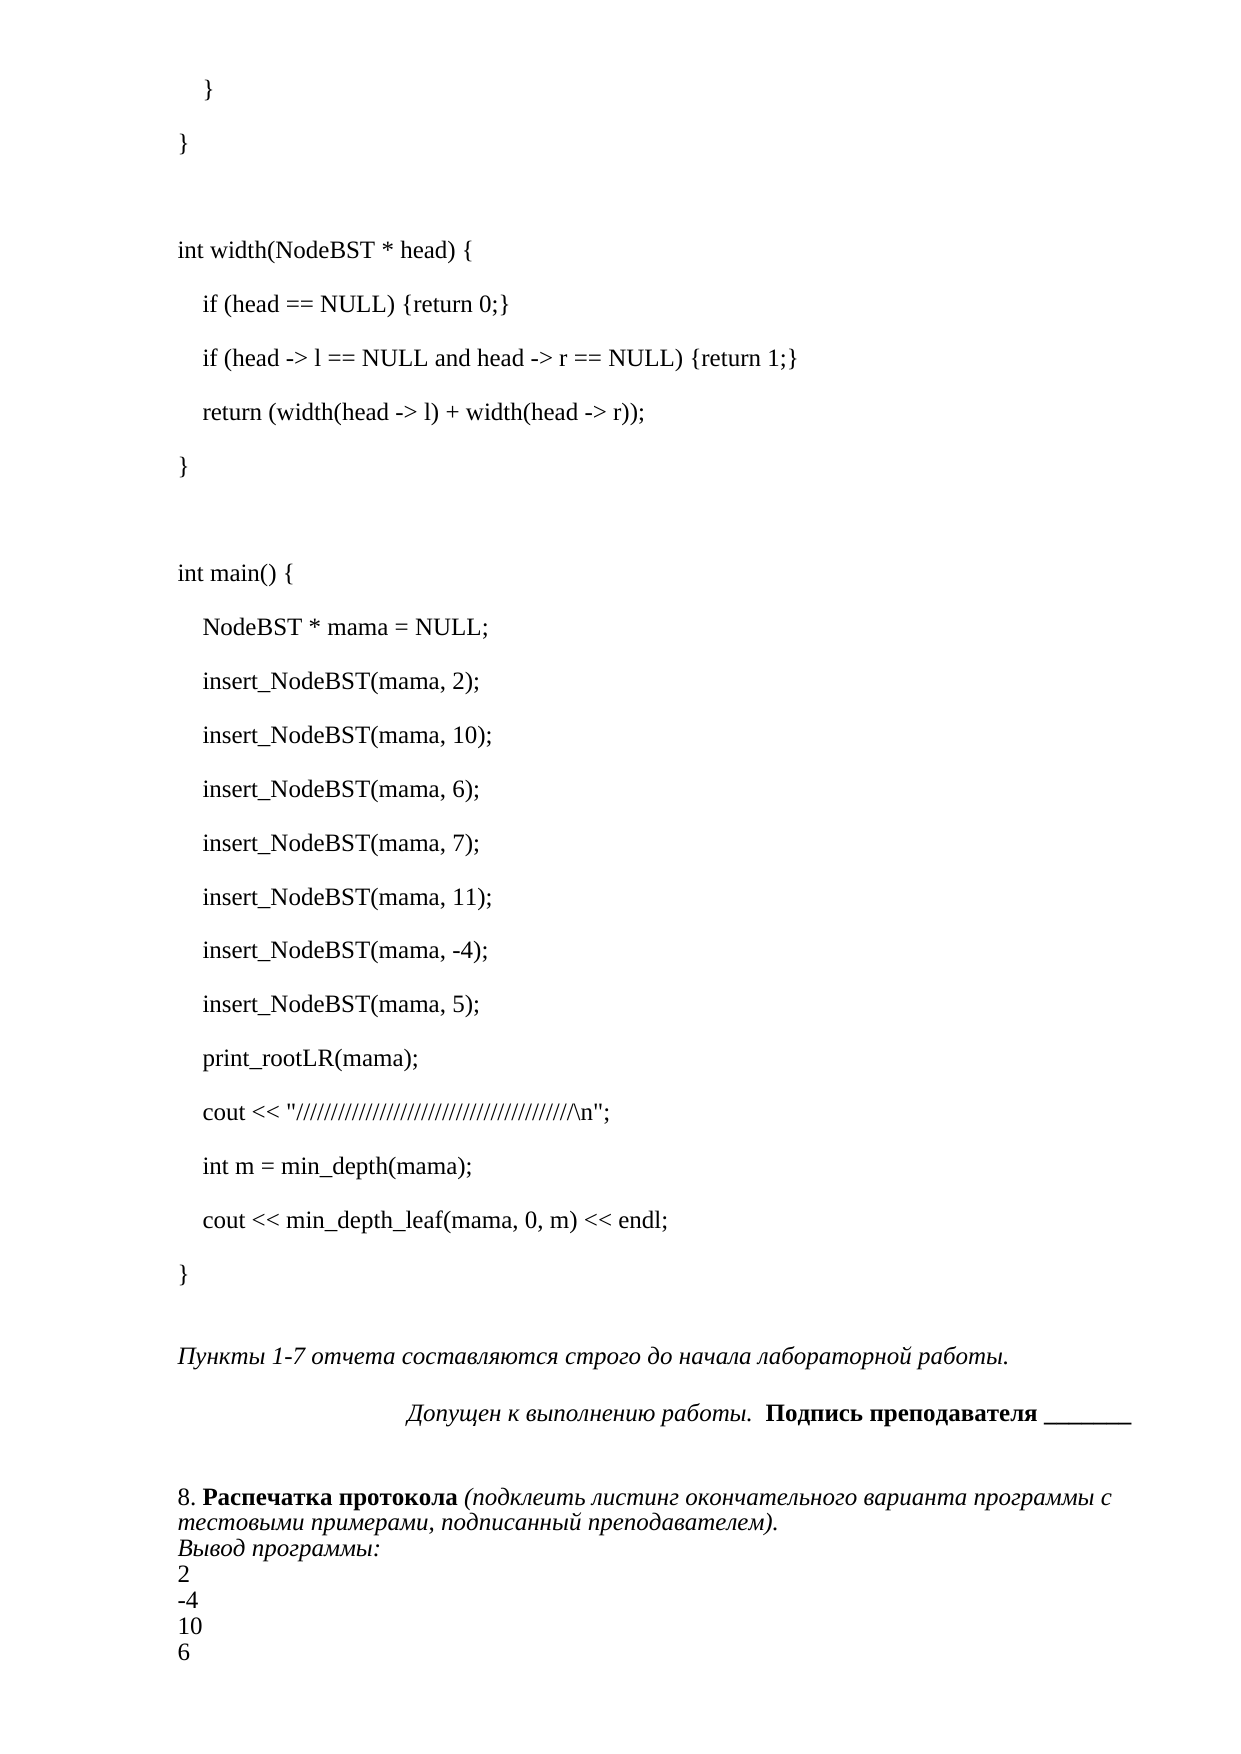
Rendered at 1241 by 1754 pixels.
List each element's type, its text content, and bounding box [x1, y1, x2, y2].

text -4 [177, 1588, 1152, 1614]
text } [177, 1259, 1152, 1287]
text 10 [177, 1614, 1152, 1639]
text insert_NodeBST(mama, 2); [177, 666, 1152, 695]
text 2 [177, 1562, 1152, 1588]
text int main() { [177, 558, 1152, 587]
text print_rootLR(mama); [177, 1043, 1152, 1072]
text insert_NodeBST(mama, 6); [177, 774, 1152, 803]
text if (head -> l == NULL and head -> r == NULL) {return 1;} [177, 343, 1152, 372]
text cout << "////////////////////////////////////////\n"; [177, 1097, 1152, 1126]
text Вывод программы: [177, 1536, 1152, 1562]
text int m = min_depth(mama); [177, 1151, 1152, 1180]
text 8. Распечатка протокола (подклеить листинг окончательного варианта программы с тестовыми примерами, подписанный преподавателем). [177, 1484, 1152, 1536]
text int width(NodeBST * head) { [177, 235, 1152, 264]
text Пункты 1-7 отчета составляются строго до начала лабораторной работы. [177, 1341, 1131, 1370]
text return (width(head -> l) + width(head -> r)); [177, 397, 1152, 426]
text insert_NodeBST(mama, 7); [177, 828, 1152, 857]
text NodeBST * mama = NULL; [177, 612, 1152, 641]
text } [177, 74, 1152, 103]
text insert_NodeBST(mama, 5); [177, 989, 1152, 1018]
text 6 [177, 1639, 1152, 1665]
text } [177, 128, 1152, 156]
text insert_NodeBST(mama, -4); [177, 936, 1152, 964]
text Допущен к выполнению работы. Подпись преподавателя _______ [177, 1398, 1131, 1427]
text insert_NodeBST(mama, 11); [177, 882, 1152, 910]
text if (head == NULL) {return 0;} [177, 289, 1152, 318]
text insert_NodeBST(mama, 10); [177, 720, 1152, 749]
text } [177, 451, 1152, 479]
text cout << min_depth_leaf(mama, 0, m) << endl; [177, 1205, 1152, 1233]
